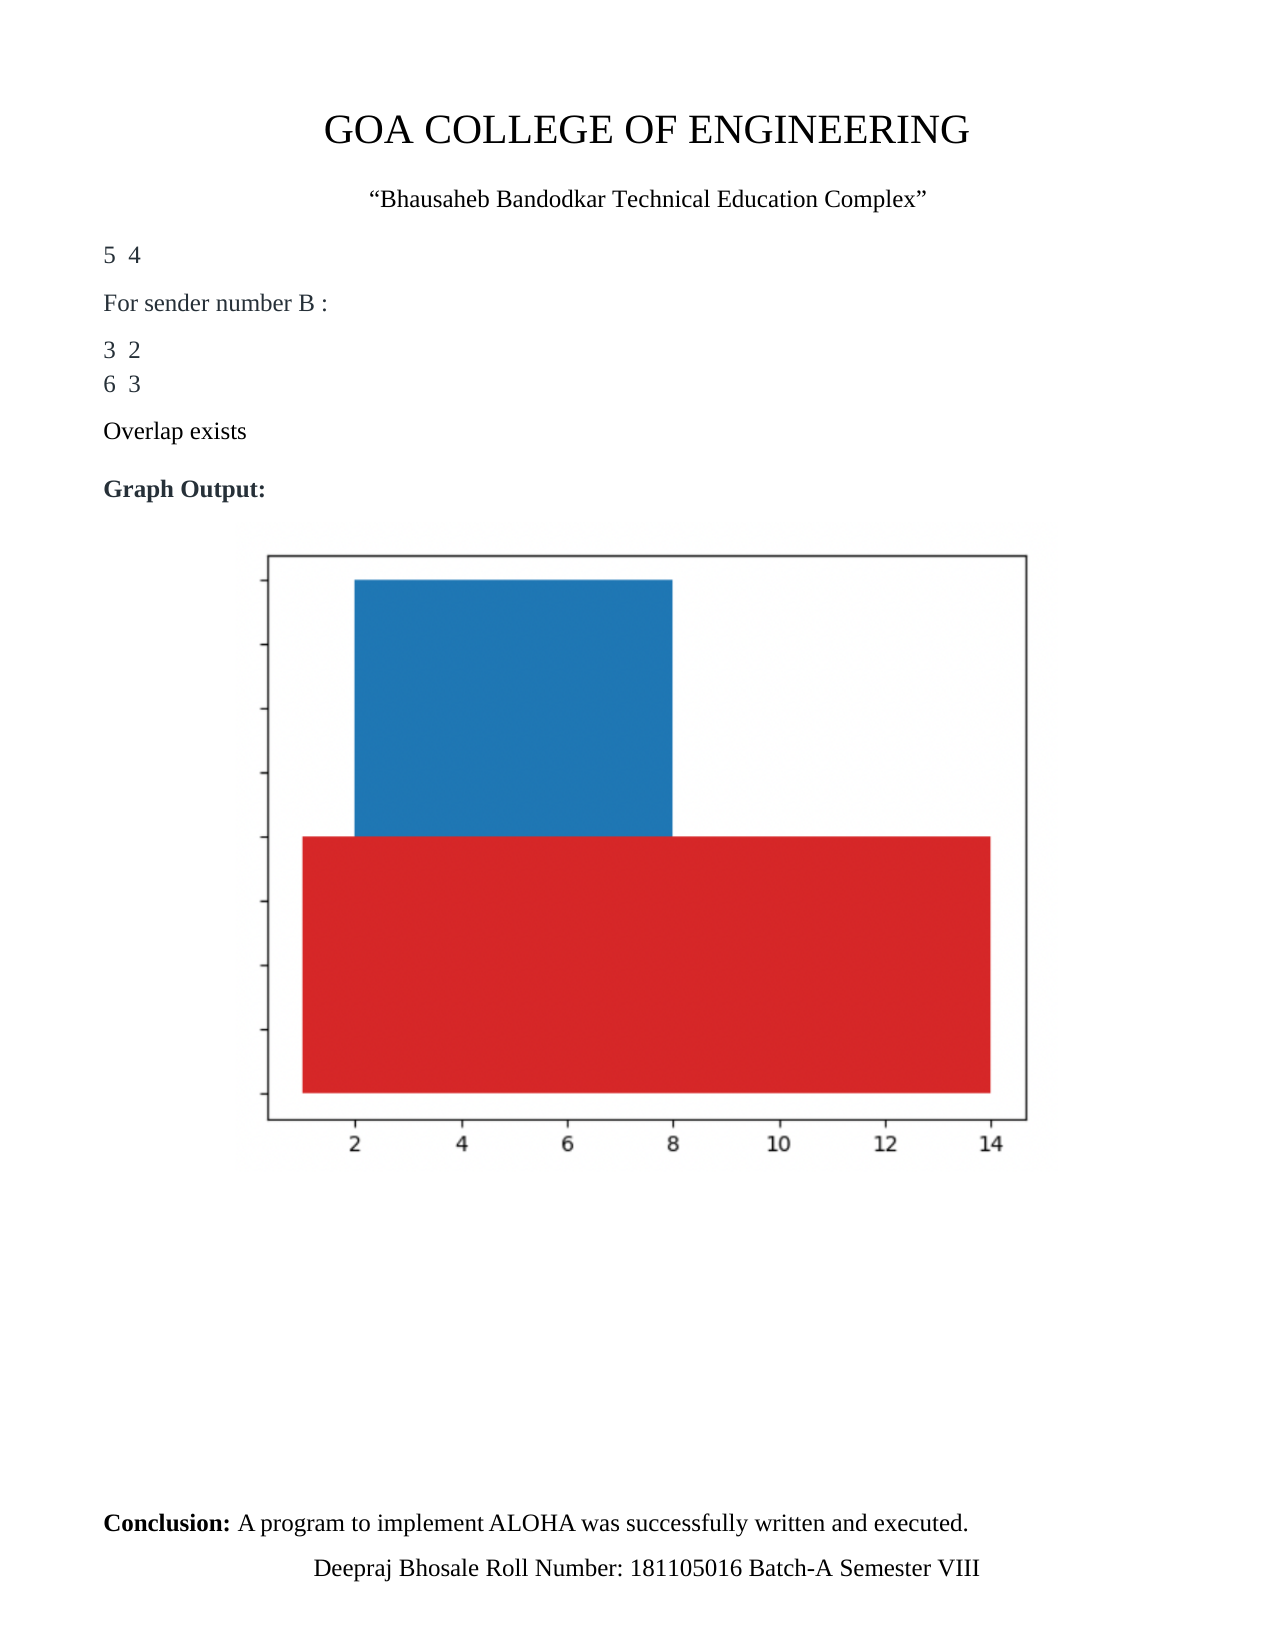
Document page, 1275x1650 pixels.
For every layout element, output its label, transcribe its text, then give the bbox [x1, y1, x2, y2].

text 3 2 6 3 [103, 336, 1191, 397]
text Conclusion: A program to implement ALOHA was successfully written and executed. [103, 1508, 1191, 1537]
text Graph Output: [103, 474, 1191, 503]
text 5 4 [103, 240, 1191, 269]
text For sender number B : [103, 288, 1191, 317]
text Overlap exists [103, 416, 1191, 445]
picture [235, 522, 1059, 1172]
